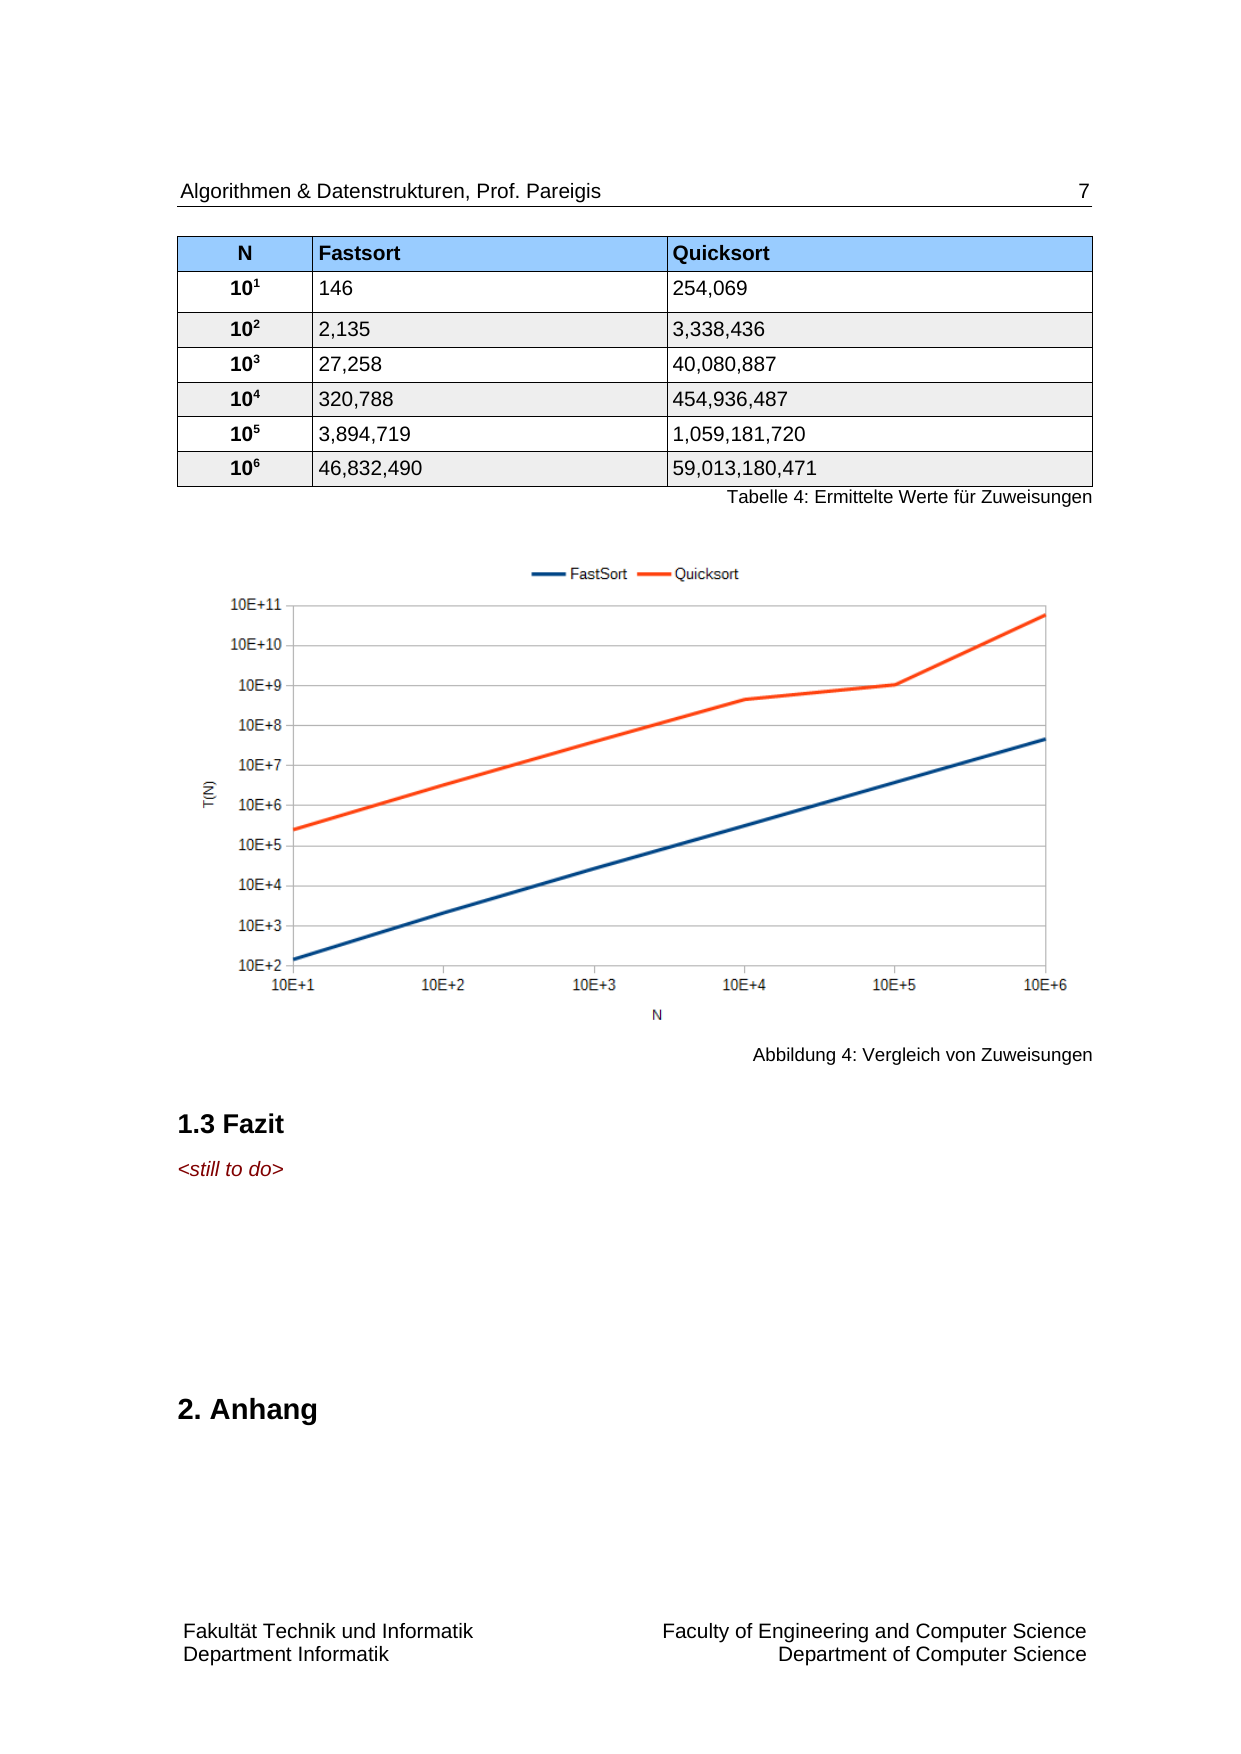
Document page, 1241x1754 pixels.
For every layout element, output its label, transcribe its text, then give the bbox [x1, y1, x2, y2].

subtitle 2. Anhang [177, 1393, 1092, 1426]
table_cell 105 [178, 417, 312, 451]
table_cell 59.013.180.471 [668, 452, 1092, 486]
picture [177, 553, 1093, 1045]
table_cell 40.080.887 [668, 348, 1092, 382]
table_cell 46.832.490 [313, 452, 667, 486]
table_header Fastsort [313, 237, 667, 271]
table_cell 3.894.719 [313, 417, 667, 451]
table_cell 101 [178, 272, 312, 312]
subtitle 1.3 Fazit [177, 1109, 1092, 1139]
table_header Quicksort [668, 237, 1092, 271]
table_cell 254.069 [668, 272, 1092, 312]
table_cell 3.338.436 [668, 313, 1092, 347]
table_header N [178, 237, 312, 271]
table_cell 1.059.181.720 [668, 417, 1092, 451]
text Tabelle 4: Ermittelte Werte für Zuweisungen [177, 487, 1092, 507]
table_cell 102 [178, 313, 312, 347]
table_cell 103 [178, 348, 312, 382]
table_cell 2.135 [313, 313, 667, 347]
table_cell 454.936.487 [668, 383, 1092, 416]
table_cell 146 [313, 272, 667, 312]
text <still to do> [177, 1157, 1092, 1180]
text Abbildung 4: Vergleich von Zuweisungen [177, 1045, 1092, 1065]
table_cell 106 [178, 452, 312, 486]
table_cell 27.258 [313, 348, 667, 382]
table_cell 104 [178, 383, 312, 416]
table_cell 320.788 [313, 383, 667, 416]
